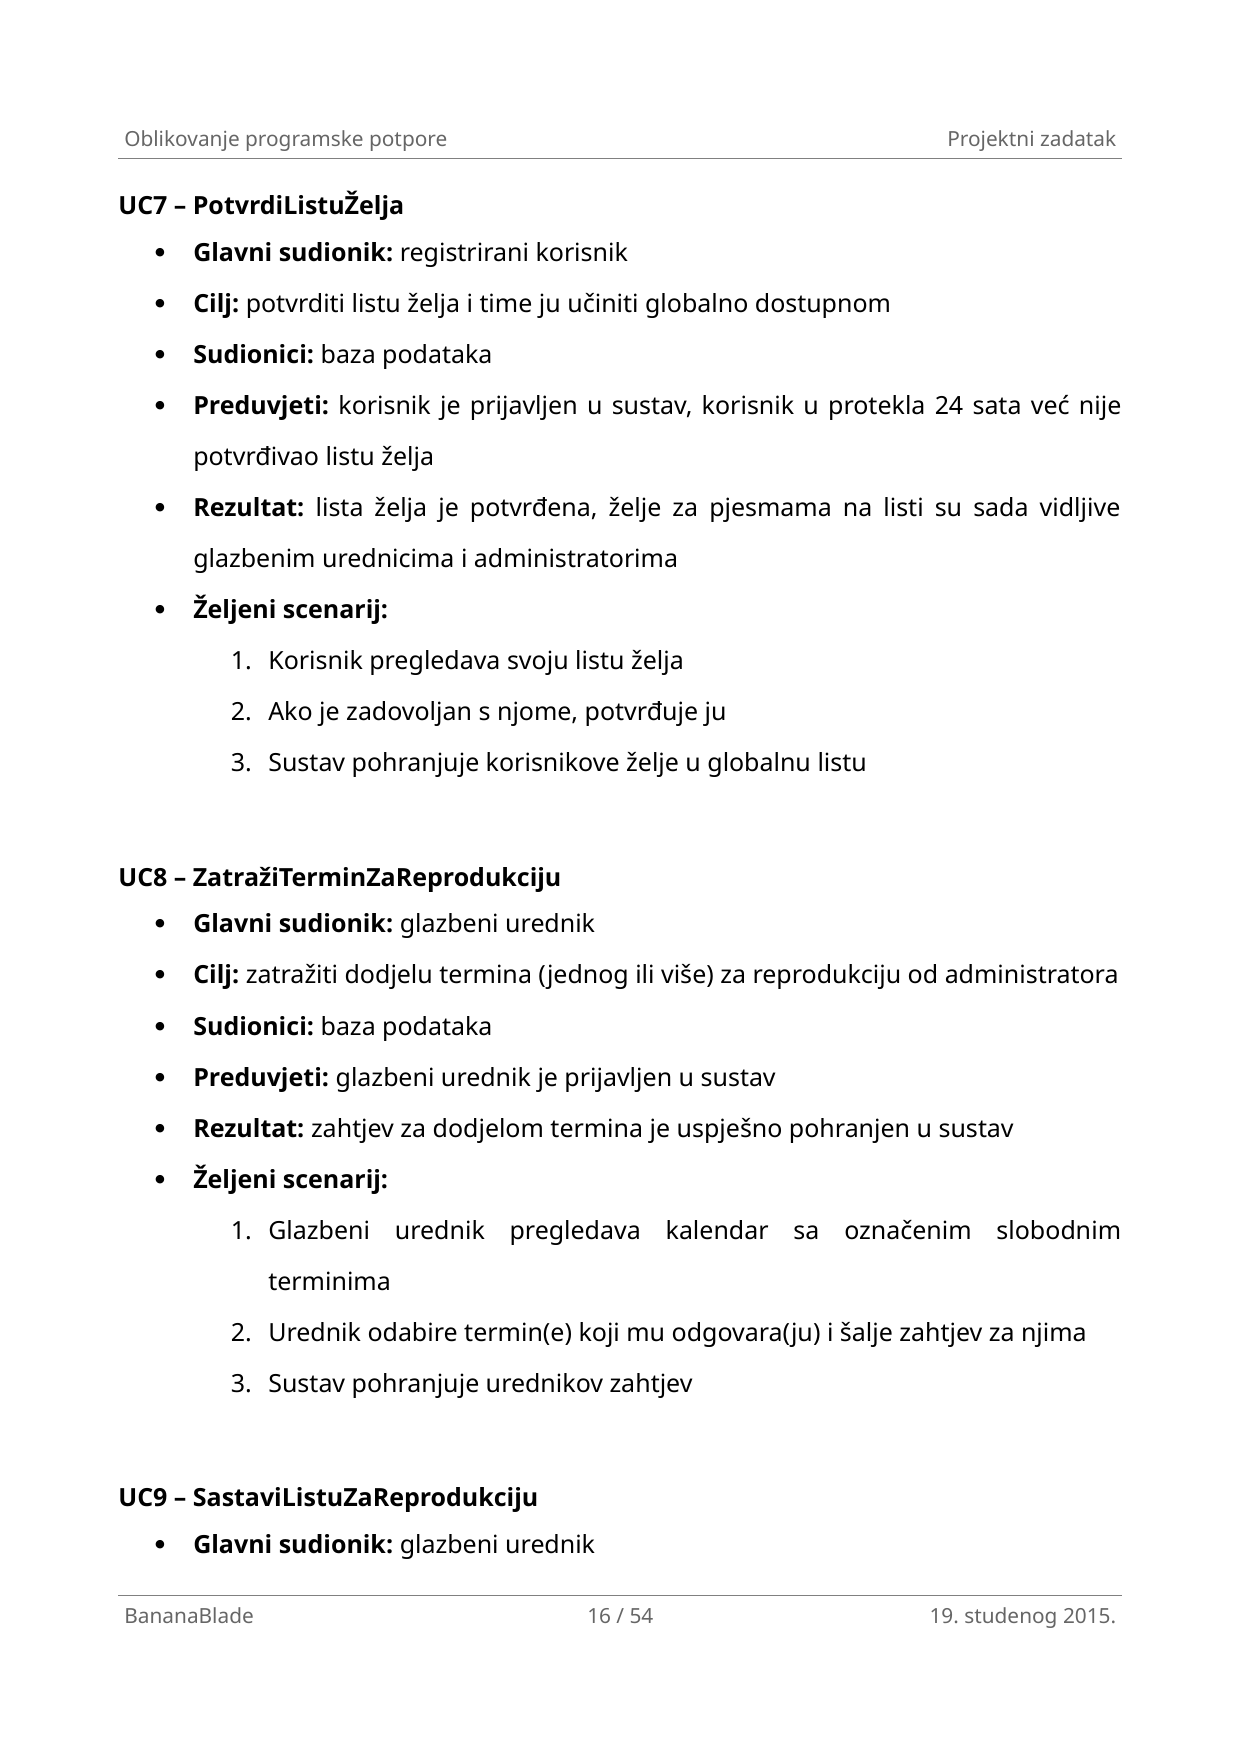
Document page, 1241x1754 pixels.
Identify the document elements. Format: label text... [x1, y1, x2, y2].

list Sudionici: baza podataka [156, 337, 1122, 371]
list Sustav pohranjuje korisnikove želje u globalnu listu [231, 745, 1122, 779]
list Rezultat: lista želja je potvrđena, želje za pjesmama na listi su sada vidljive glazbenim urednicima i administratorima [156, 490, 1122, 575]
list Željeni scenarij: [156, 592, 1122, 626]
list Cilj: potvrditi listu želja i time ju učiniti globalno dostupnom [156, 286, 1122, 320]
list Urednik odabire termin(e) koji mu odgovara(ju) i šalje zahtjev za njima [231, 1314, 1122, 1348]
list Sudionici: baza podataka [156, 1008, 1122, 1042]
list Preduvjeti: korisnik je prijavljen u sustav, korisnik u protekla 24 sata već nije potvrđivao listu želja [156, 388, 1122, 473]
subtitle UC7 – PotvrdiListuŽelja [118, 188, 1122, 222]
list Glavni sudionik: registrirani korisnik [156, 234, 1122, 269]
list Korisnik pregledava svoju listu želja [231, 643, 1122, 677]
list Preduvjeti: glazbeni urednik je prijavljen u sustav [156, 1059, 1122, 1093]
list Glazbeni urednik pregledava kalendar sa označenim slobodnim terminima [231, 1212, 1122, 1297]
subtitle UC9 – SastaviListuZaReprodukciju [118, 1480, 1122, 1514]
list Rezultat: zahtjev za dodjelom termina je uspješno pohranjen u sustav [156, 1110, 1122, 1144]
list Glavni sudionik: glazbeni urednik [156, 906, 1122, 940]
list Željeni scenarij: [156, 1161, 1122, 1195]
list Sustav pohranjuje urednikov zahtjev [231, 1366, 1122, 1399]
subtitle UC8 – ZatražiTerminZaReprodukciju [118, 859, 1122, 894]
list Ako je zadovoljan s njome, potvrđuje ju [231, 694, 1122, 728]
list Cilj: zatražiti dodjelu termina (jednog ili više) za reprodukciju od administratora [156, 957, 1122, 991]
list Glavni sudionik: glazbeni urednik [156, 1527, 1122, 1561]
